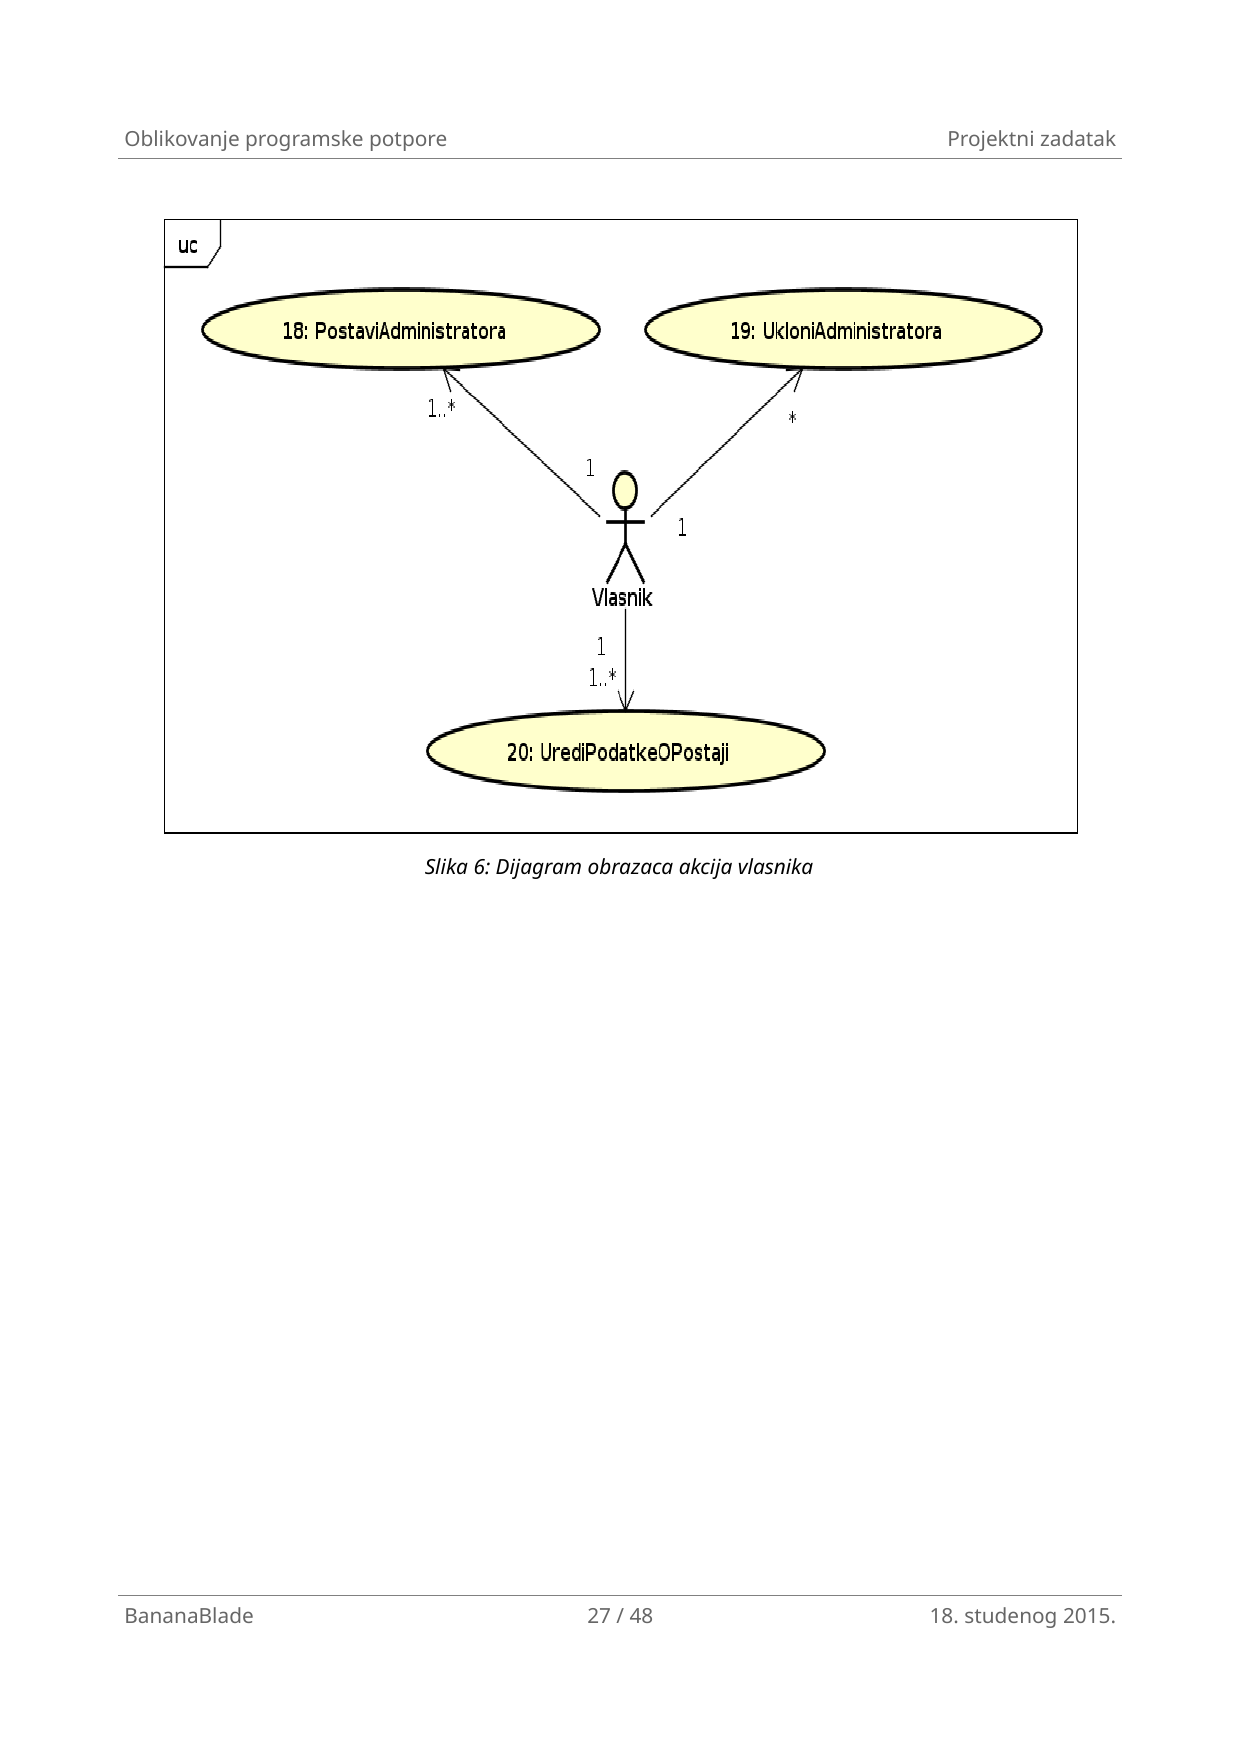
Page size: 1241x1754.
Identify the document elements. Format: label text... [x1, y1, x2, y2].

picture [151, 200, 1089, 852]
text Slika 6: Dijagram obrazaca akcija vlasnika [151, 852, 1089, 880]
